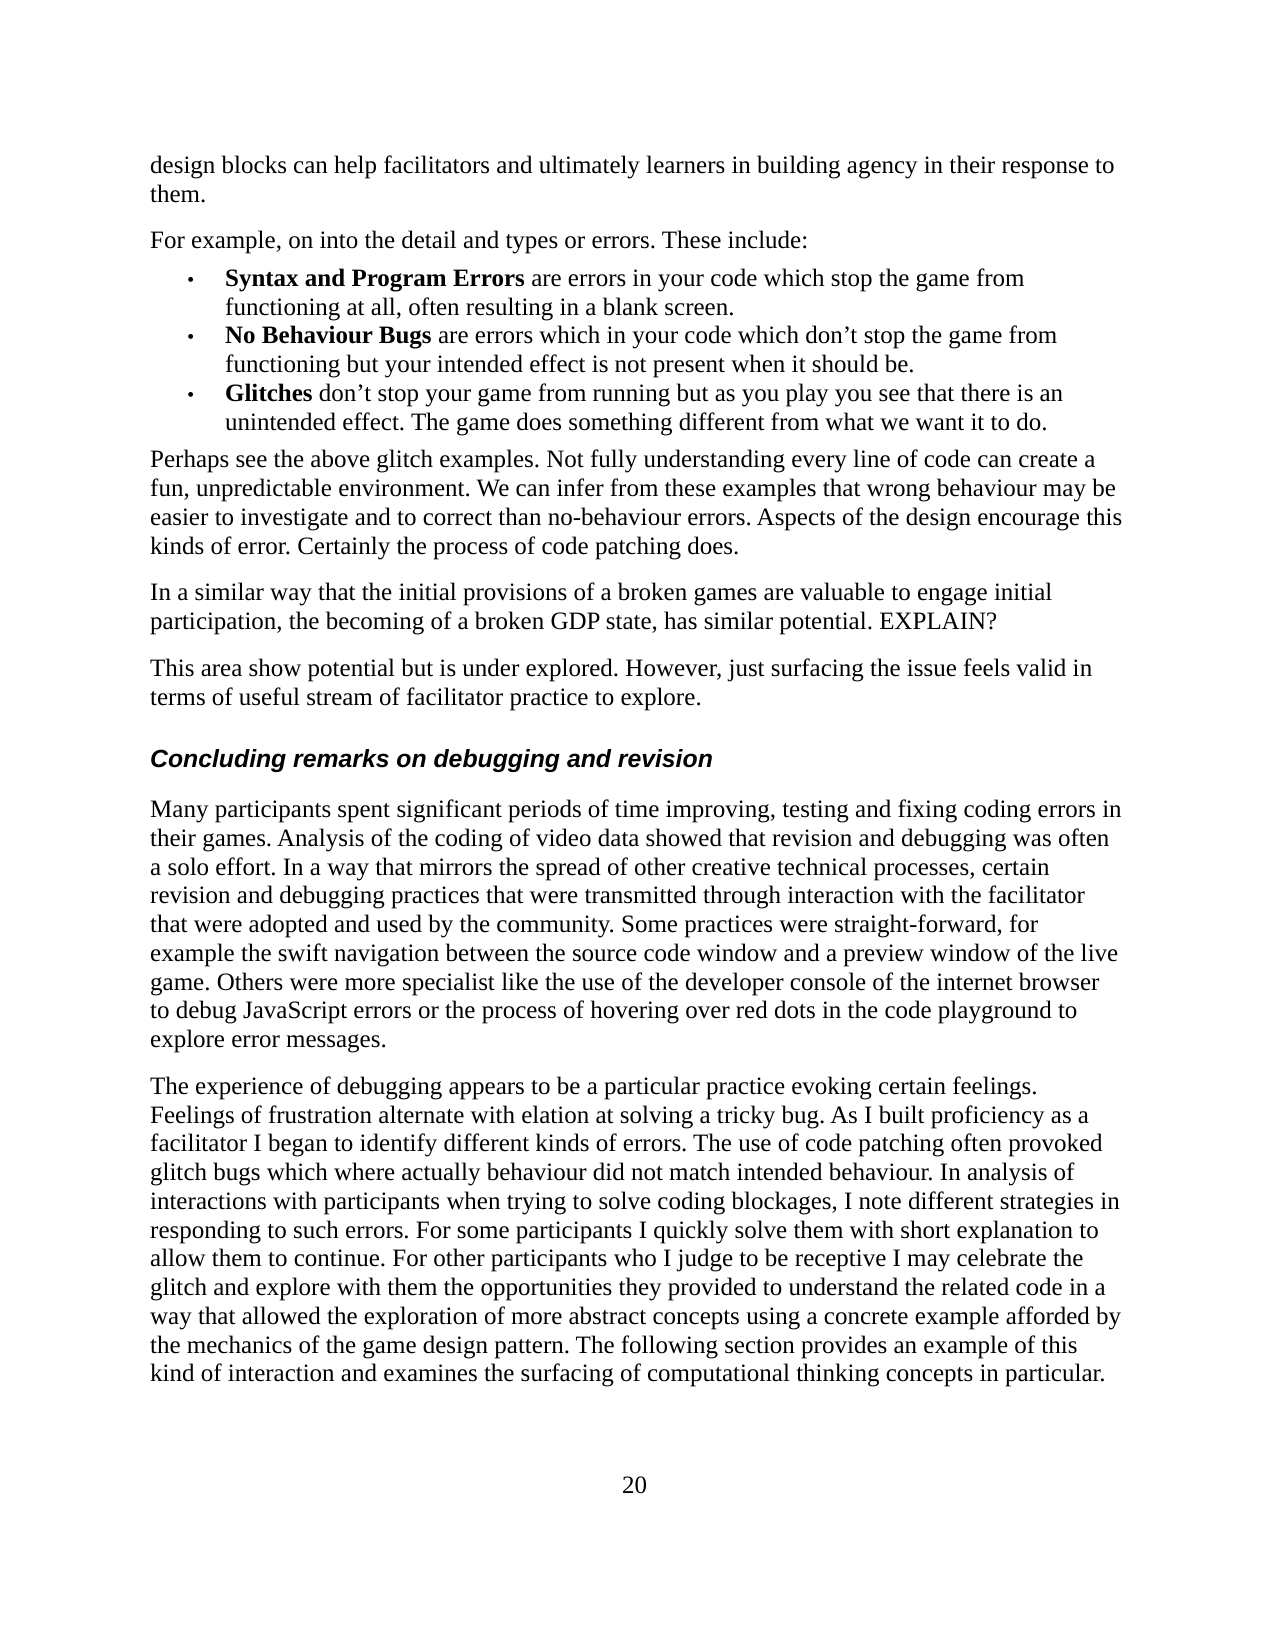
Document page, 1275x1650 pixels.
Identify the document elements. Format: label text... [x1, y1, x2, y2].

list No Behaviour Bugs are errors which in your code which don’t stop the game from functioning but your intended effect is not present when it should be. [187, 321, 1125, 378]
text Many participants spent significant periods of time improving, testing and fixing coding errors in their games. Analysis of the coding of video data showed that revision and debugging was often a solo effort. In a way that mirrors the spread of other creative technical processes, certain revision and debugging practices that were transmitted through interaction with the facilitator that were adopted and used by the community. Some practices were straight-forward, for example the swift navigation between the source code window and a preview window of the live game. Others were more specialist like the use of the developer console of the internet browser to debug JavaScript errors or the process of hovering over red dots in the code playground to explore error messages. [150, 794, 1125, 1053]
text The experience of debugging appears to be a particular practice evoking certain feelings. Feelings of frustration alternate with elation at solving a tricky bug. As I built proficiency as a facilitator I began to identify different kinds of errors. The use of code patching often provoked glitch bugs which where actually behaviour did not match intended behaviour. In analysis of interactions with participants when trying to solve coding blockages, I note different strategies in responding to such errors. For some participants I quickly solve them with short explanation to allow them to continue. For other participants who I judge to be receptive I may celebrate the glitch and explore with them the opportunities they provided to understand the related code in a way that allowed the exploration of more abstract concepts using a concrete example afforded by the mechanics of the game design pattern. The following section provides an example of this kind of interaction and examines the surfacing of computational thinking concepts in particular. [150, 1071, 1125, 1387]
list Glitches don’t stop your game from running but as you play you see that there is an unintended effect. The game does something different from what we want it to do. [187, 378, 1125, 436]
list Syntax and Program Errors are errors in your code which stop the game from functioning at all, often resulting in a blank screen. [187, 263, 1125, 321]
text This area show potential but is under explored. However, just surfacing the issue feels valid in terms of useful stream of facilitator practice to explore. [150, 653, 1125, 710]
text Perhaps see the above glitch examples. Not fully understanding every line of code can create a fun, unpredictable environment. We can infer from these examples that wrong behaviour may be easier to investigate and to correct than no-behaviour errors. Aspects of the design encourage this kinds of error. Certainly the process of code patching does. [150, 444, 1125, 559]
text For example, on into the detail and types or errors. These include: [150, 225, 1125, 254]
subtitle Concluding remarks on debugging and revision [150, 744, 1125, 773]
text design blocks can help facilitators and ultimately learners in building agency in their response to them. [150, 150, 1125, 207]
text In a similar way that the initial provisions of a broken games are valuable to engage initial participation, the becoming of a broken GDP state, has similar potential. EXPLAIN? [150, 577, 1125, 635]
